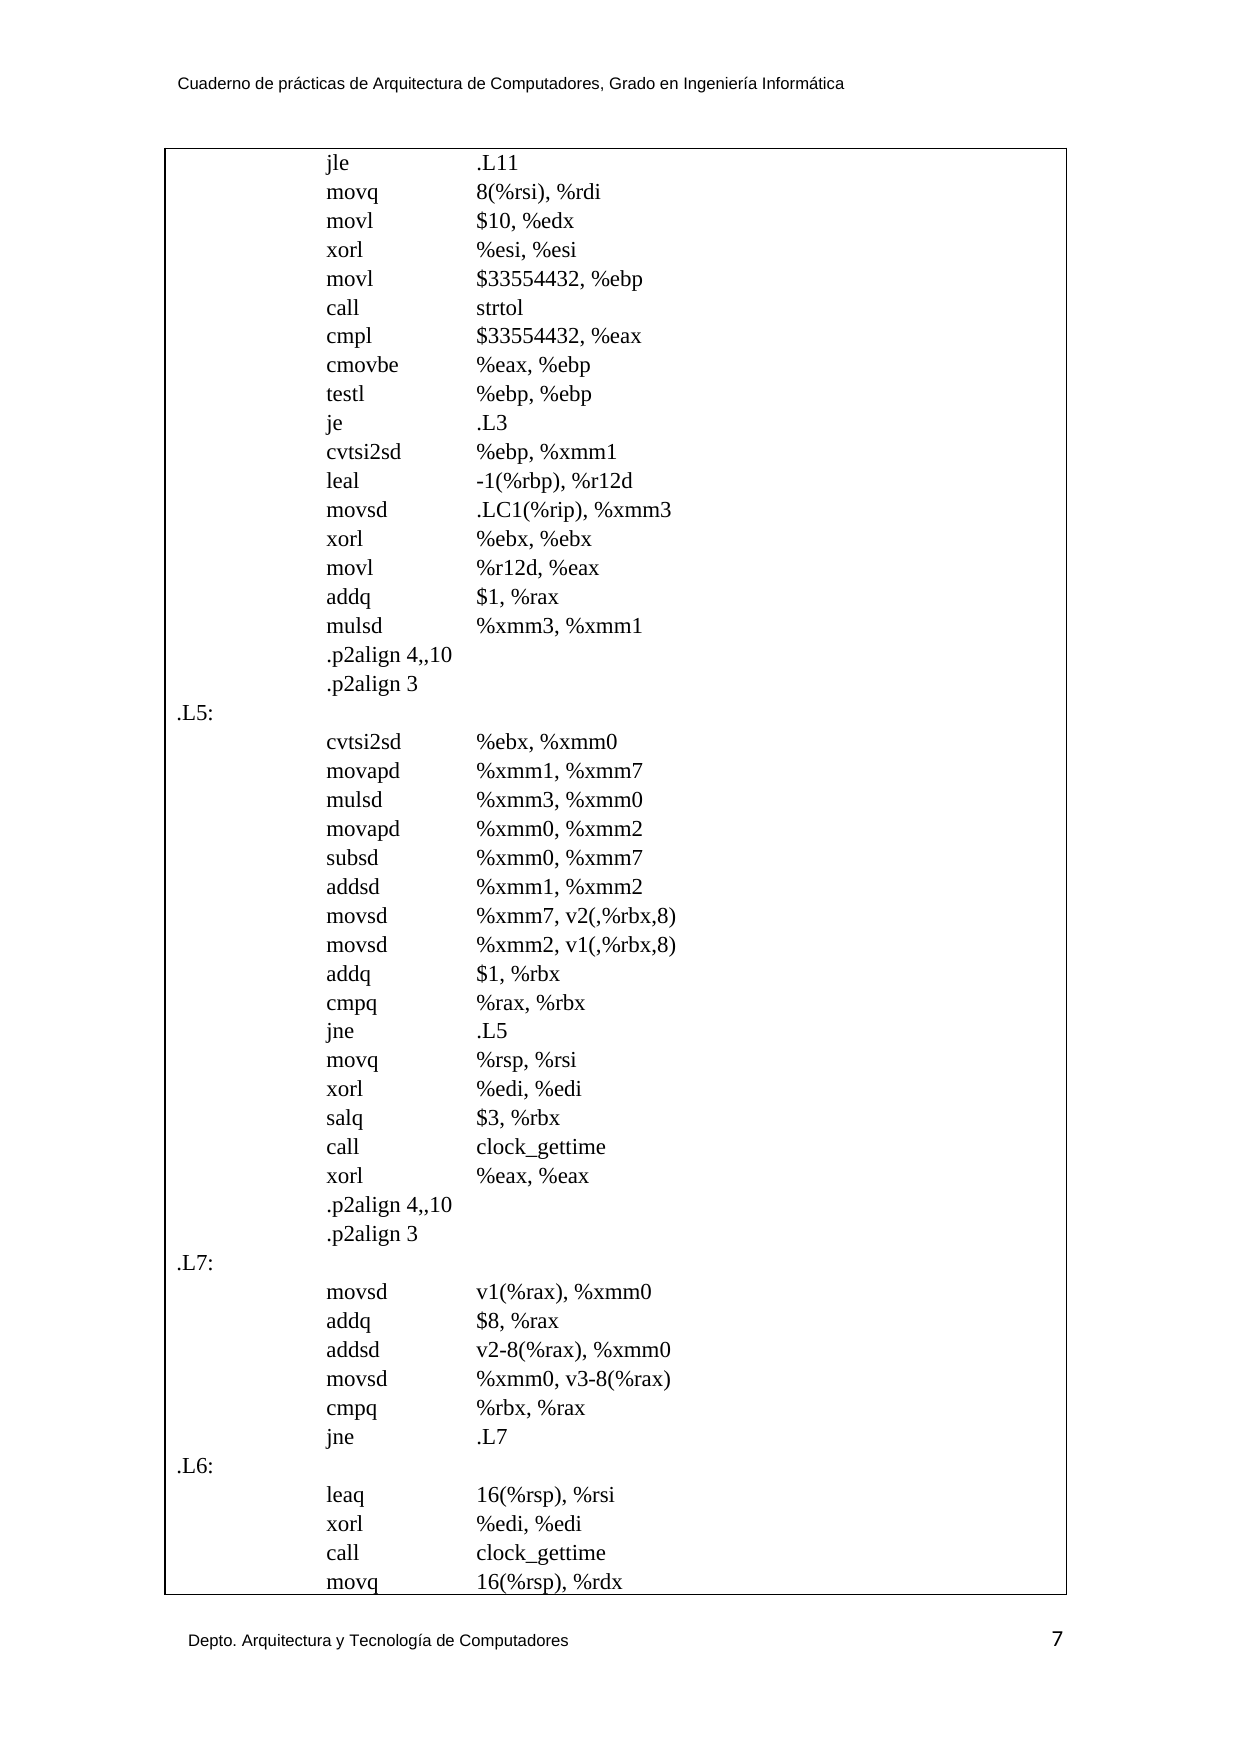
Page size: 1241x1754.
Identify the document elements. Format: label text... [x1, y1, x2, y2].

table_header jle .L11 movq 8(%rsi), %rdi movl $10, %edx xorl %esi, %esi movl $33554432, %ebp call strtol cmpl $33554432, %eax cmovbe %eax, %ebp testl %ebp, %ebp je .L3 cvtsi2sd %ebp, %xmm1 leal -1(%rbp), %r12d movsd .LC1(%rip), %xmm3 xorl %ebx, %ebx movl %r12d, %eax addq $1, %rax mulsd %xmm3, %xmm1 .p2align 4,,10 .p2align 3 .L5: cvtsi2sd %ebx, %xmm0 movapd %xmm1, %xmm7 mulsd %xmm3, %xmm0 movapd %xmm0, %xmm2 subsd %xmm0, %xmm7 addsd %xmm1, %xmm2 movsd %xmm7, v2(,%rbx,8) movsd %xmm2, v1(,%rbx,8) addq $1, %rbx cmpq %rax, %rbx jne .L5 movq %rsp, %rsi xorl %edi, %edi salq $3, %rbx call clock_gettime xorl %eax, %eax .p2align 4,,10 .p2align 3 .L7: movsd v1(%rax), %xmm0 addq $8, %rax addsd v2-8(%rax), %xmm0 movsd %xmm0, v3-8(%rax) cmpq %rbx, %rax jne .L7 .L6: leaq 16(%rsp), %rsi xorl %edi, %edi call clock_gettime movq 16(%rsp), %rdx [166, 149, 1066, 1594]
